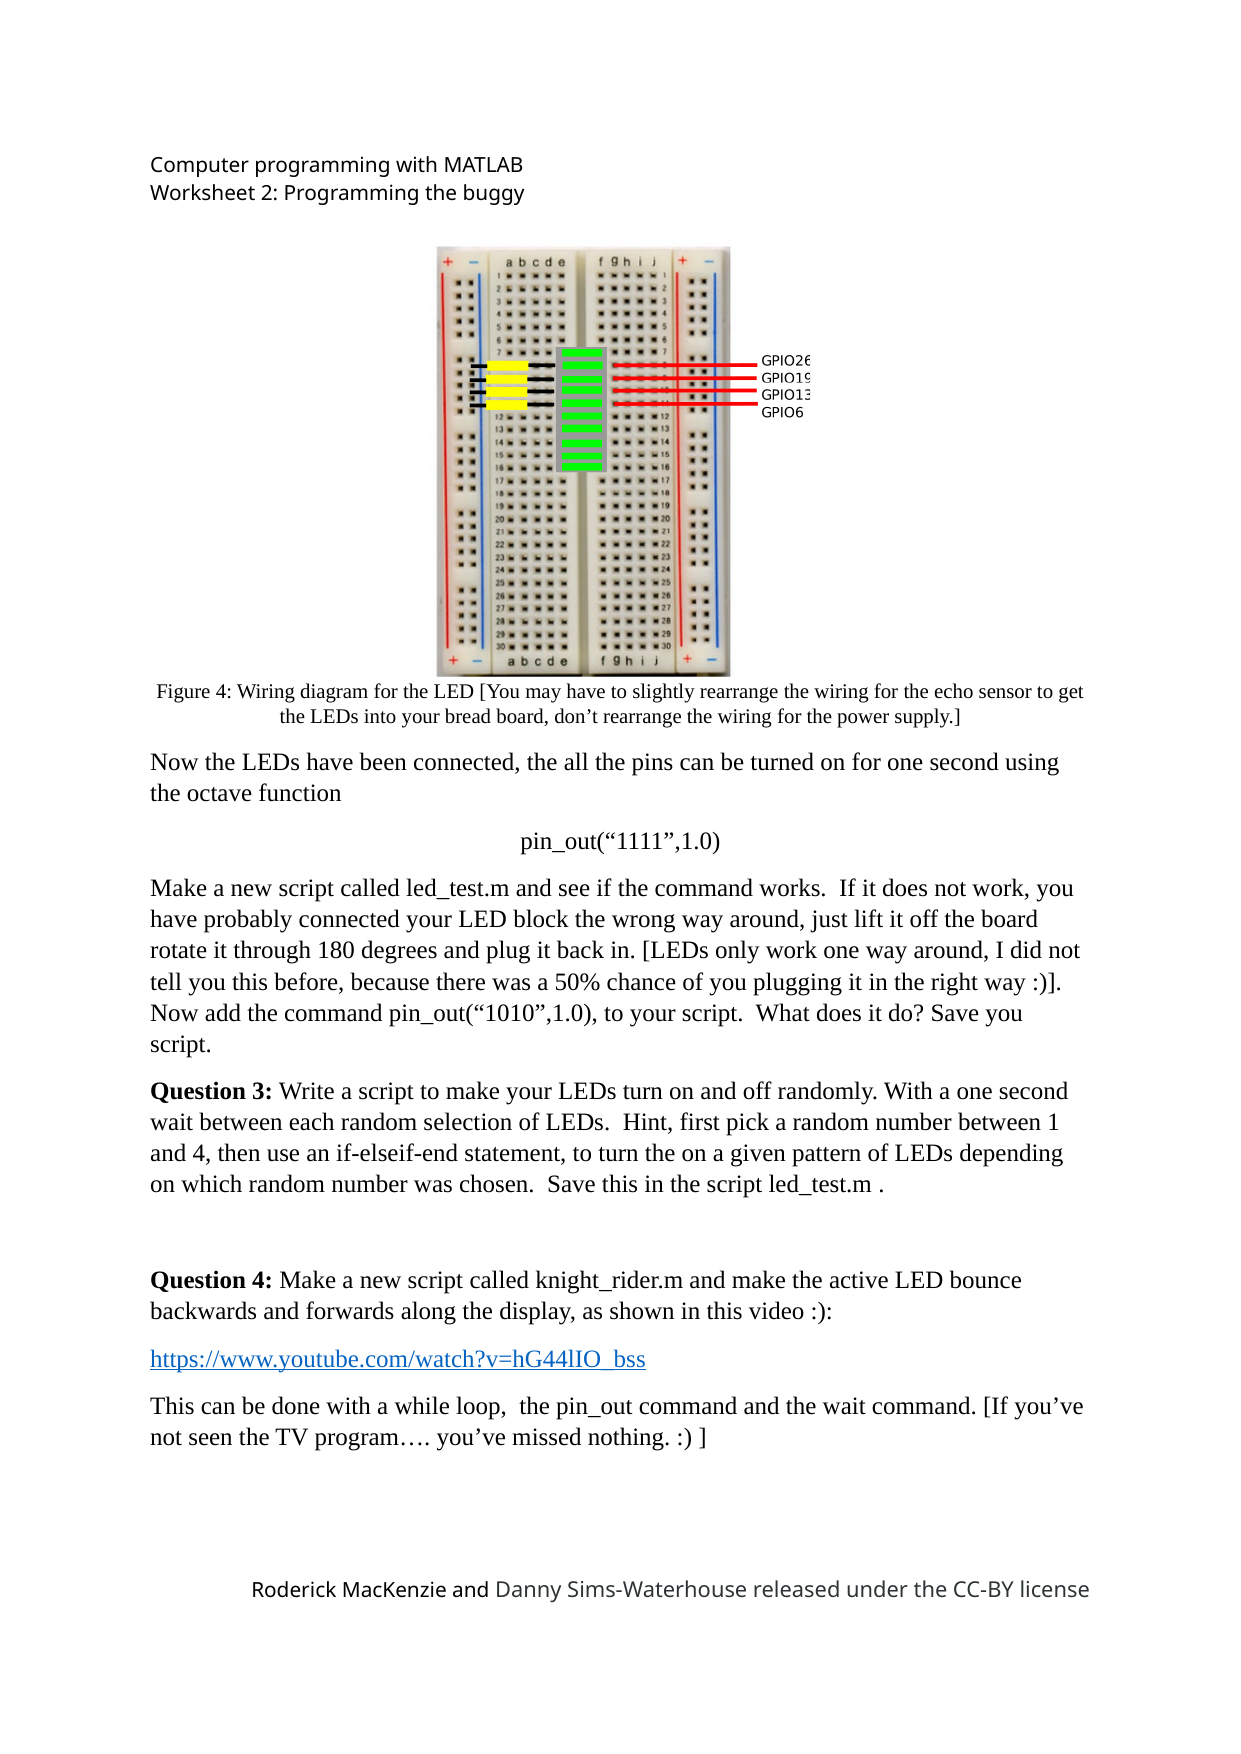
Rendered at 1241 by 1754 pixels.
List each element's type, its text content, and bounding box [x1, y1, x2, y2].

text Figure 4: Wiring diagram for the LED [You may have to slightly rearrange the wiring for the echo sensor to get the LEDs into your bread board, don’t rearrange the wiring for the power supply.] [150, 236, 1090, 728]
picture [430, 236, 811, 677]
text Now the LEDs have been connected, the all the pins can be turned on for one second using the octave function [150, 747, 1090, 807]
text https://www.youtube.com/watch?v=hG44lIO_bss [150, 1344, 1090, 1372]
text pin_out(“1111”,1.0) [150, 826, 1090, 854]
text Make a new script called led_test.m and see if the command works. If it does not work, you have probably connected your LED block the wrong way around, just lift it off the board rotate it through 180 degrees and plug it back in. [LEDs only work one way around, I did not tell you this before, because there was a 50% chance of you plugging it in the right way :)]. Now add the command pin_out(“1010”,1.0), to your script. What does it do? Save you script. [150, 873, 1090, 1057]
text Question 4: Make a new script called knight_rider.m and make the active LED bounce backwards and forwards along the display, as shown in this video :): [150, 1265, 1090, 1325]
text This can be done with a while loop, the pin_out command and the wait command. [If you’ve not seen the TV program…. you’ve missed nothing. :) ] [150, 1391, 1090, 1451]
text Question 3: Write a script to make your LEDs turn on and off randomly. With a one second wait between each random selection of LEDs. Hint, first pick a random number between 1 and 4, then use an if-elseif-end statement, to turn the on a given pattern of LEDs depending on which random number was chosen. Save this in the script led_test.m . [150, 1076, 1090, 1198]
